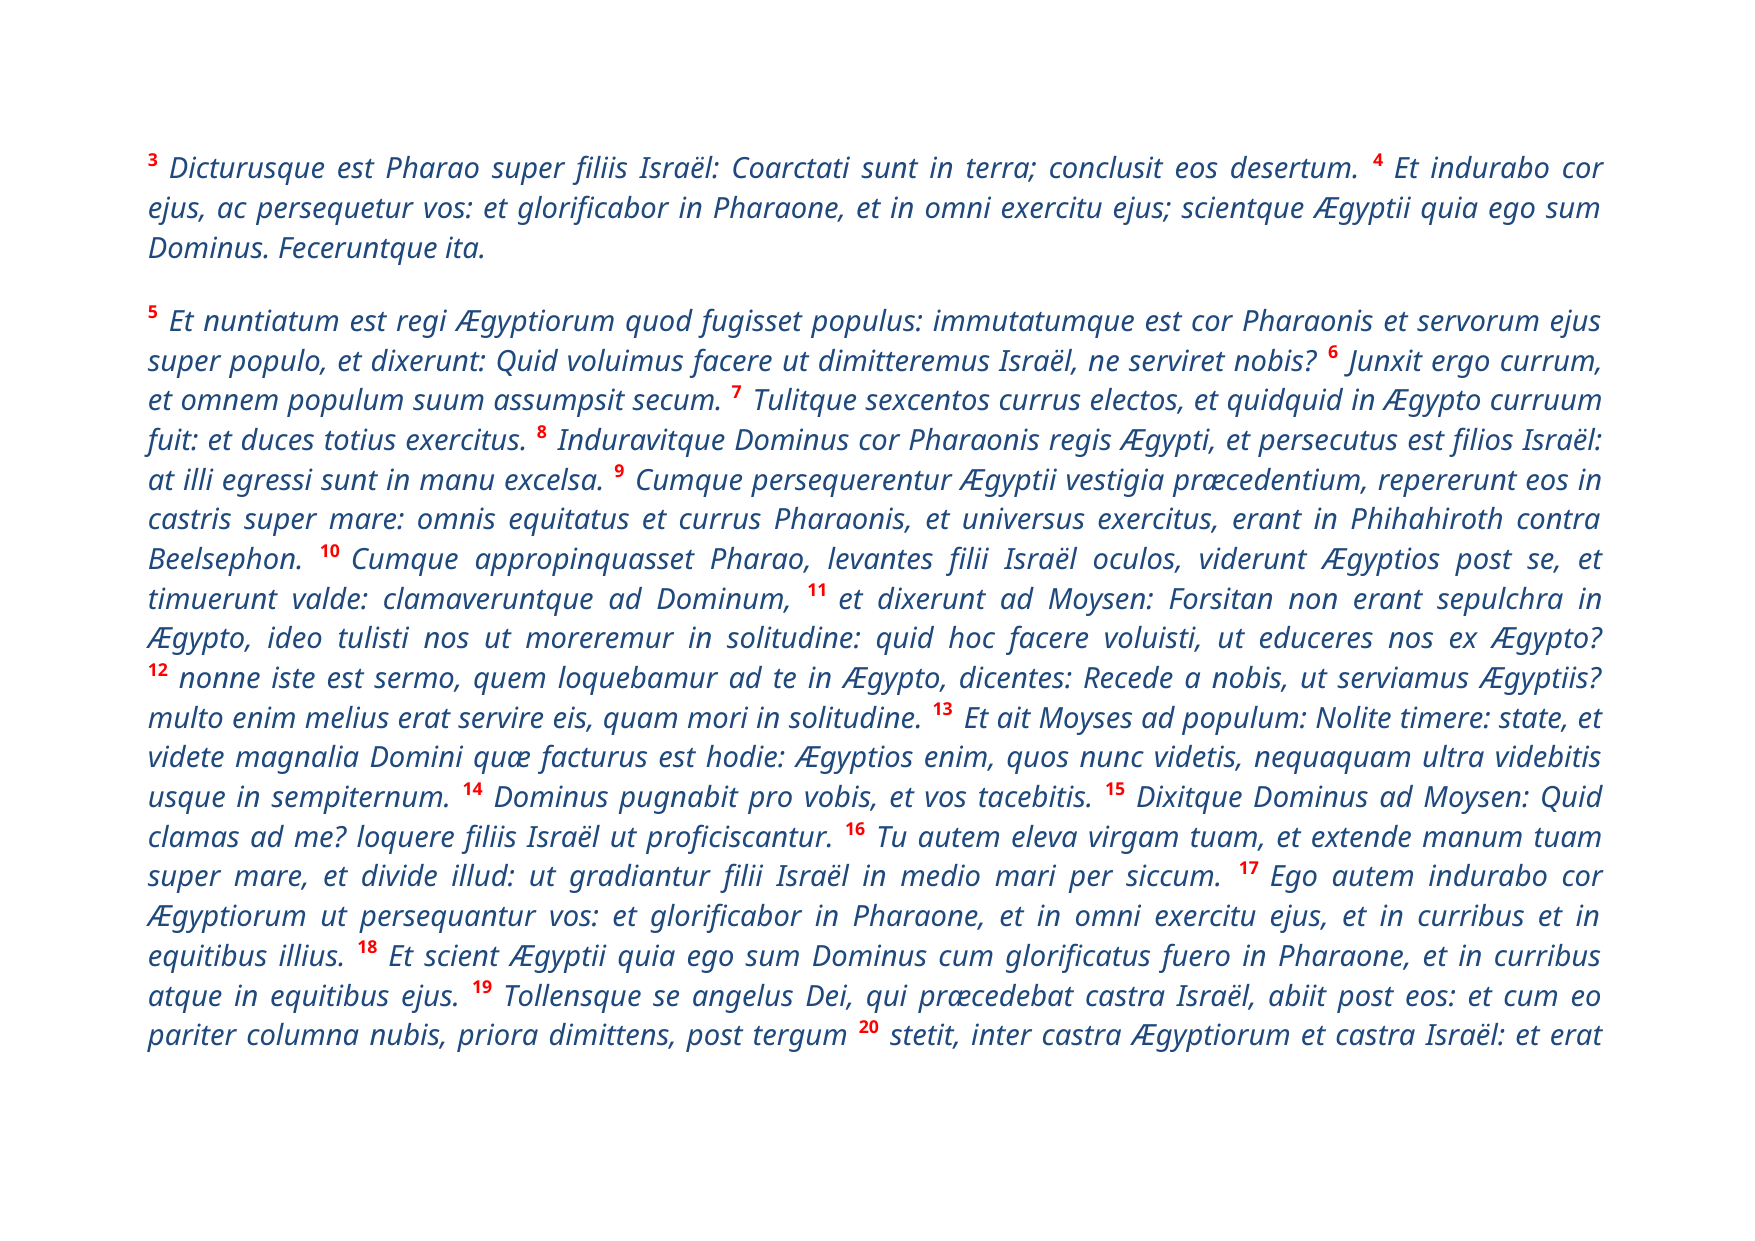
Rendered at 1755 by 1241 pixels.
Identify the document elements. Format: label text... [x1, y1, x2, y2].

text 3 Dicturusque est Pharao super filiis Israël: Coarctati sunt in terra; conclusit eos desertum. 4 Et indurabo cor ejus, ac persequetur vos: et glorificabor in Pharaone, et in omni exercitu ejus; scientque Ægyptii quia ego sum Dominus. Feceruntque ita. [148, 148, 1606, 267]
text 5 Et nuntiatum est regi Ægyptiorum quod fugisset populus: immutatumque est cor Pharaonis et servorum ejus super populo, et dixerunt: Quid voluimus facere ut dimitteremus Israël, ne serviret nobis? 6 Junxit ergo currum, et omnem populum suum assumpsit secum. 7 Tulitque sexcentos currus electos, et quidquid in Ægypto curruum fuit: et duces totius exercitus. 8 Induravitque Dominus cor Pharaonis regis Ægypti, et persecutus est filios Israël: at illi egressi sunt in manu excelsa. 9 Cumque persequerentur Ægyptii vestigia præcedentium, repererunt eos in castris super mare: omnis equitatus et currus Pharaonis, et universus exercitus, erant in Phihahiroth contra Beelsephon. 10 Cumque appropinquasset Pharao, levantes filii Israël oculos, viderunt Ægyptios post se, et timuerunt valde: clamaveruntque ad Dominum, 11 et dixerunt ad Moysen: Forsitan non erant sepulchra in Ægypto, ideo tulisti nos ut moreremur in solitudine: quid hoc facere voluisti, ut educeres nos ex Ægypto? 12 nonne iste est sermo, quem loquebamur ad te in Ægypto, dicentes: Recede a nobis, ut serviamus Ægyptiis? multo enim melius erat servire eis, quam mori in solitudine. 13 Et ait Moyses ad populum: Nolite timere: state, et videte magnalia Domini quæ facturus est hodie: Ægyptios enim, quos nunc videtis, nequaquam ultra videbitis usque in sempiternum. 14 Dominus pugnabit pro vobis, et vos tacebitis. 15 Dixitque Dominus ad Moysen: Quid clamas ad me? loquere filiis Israël ut proficiscantur. 16 Tu autem eleva virgam tuam, et extende manum tuam super mare, et divide illud: ut gradiantur filii Israël in medio mari per siccum. 17 Ego autem indurabo cor Ægyptiorum ut persequantur vos: et glorificabor in Pharaone, et in omni exercitu ejus, et in curribus et in equitibus illius. 18 Et scient Ægyptii quia ego sum Dominus cum glorificatus fuero in Pharaone, et in curribus atque in equitibus ejus. 19 Tollensque se angelus Dei, qui præcedebat castra Israël, abiit post eos: et cum eo pariter columna nubis, priora dimittens, post tergum 20 stetit, inter castra Ægyptiorum et castra Israël: et erat [148, 300, 1606, 1054]
